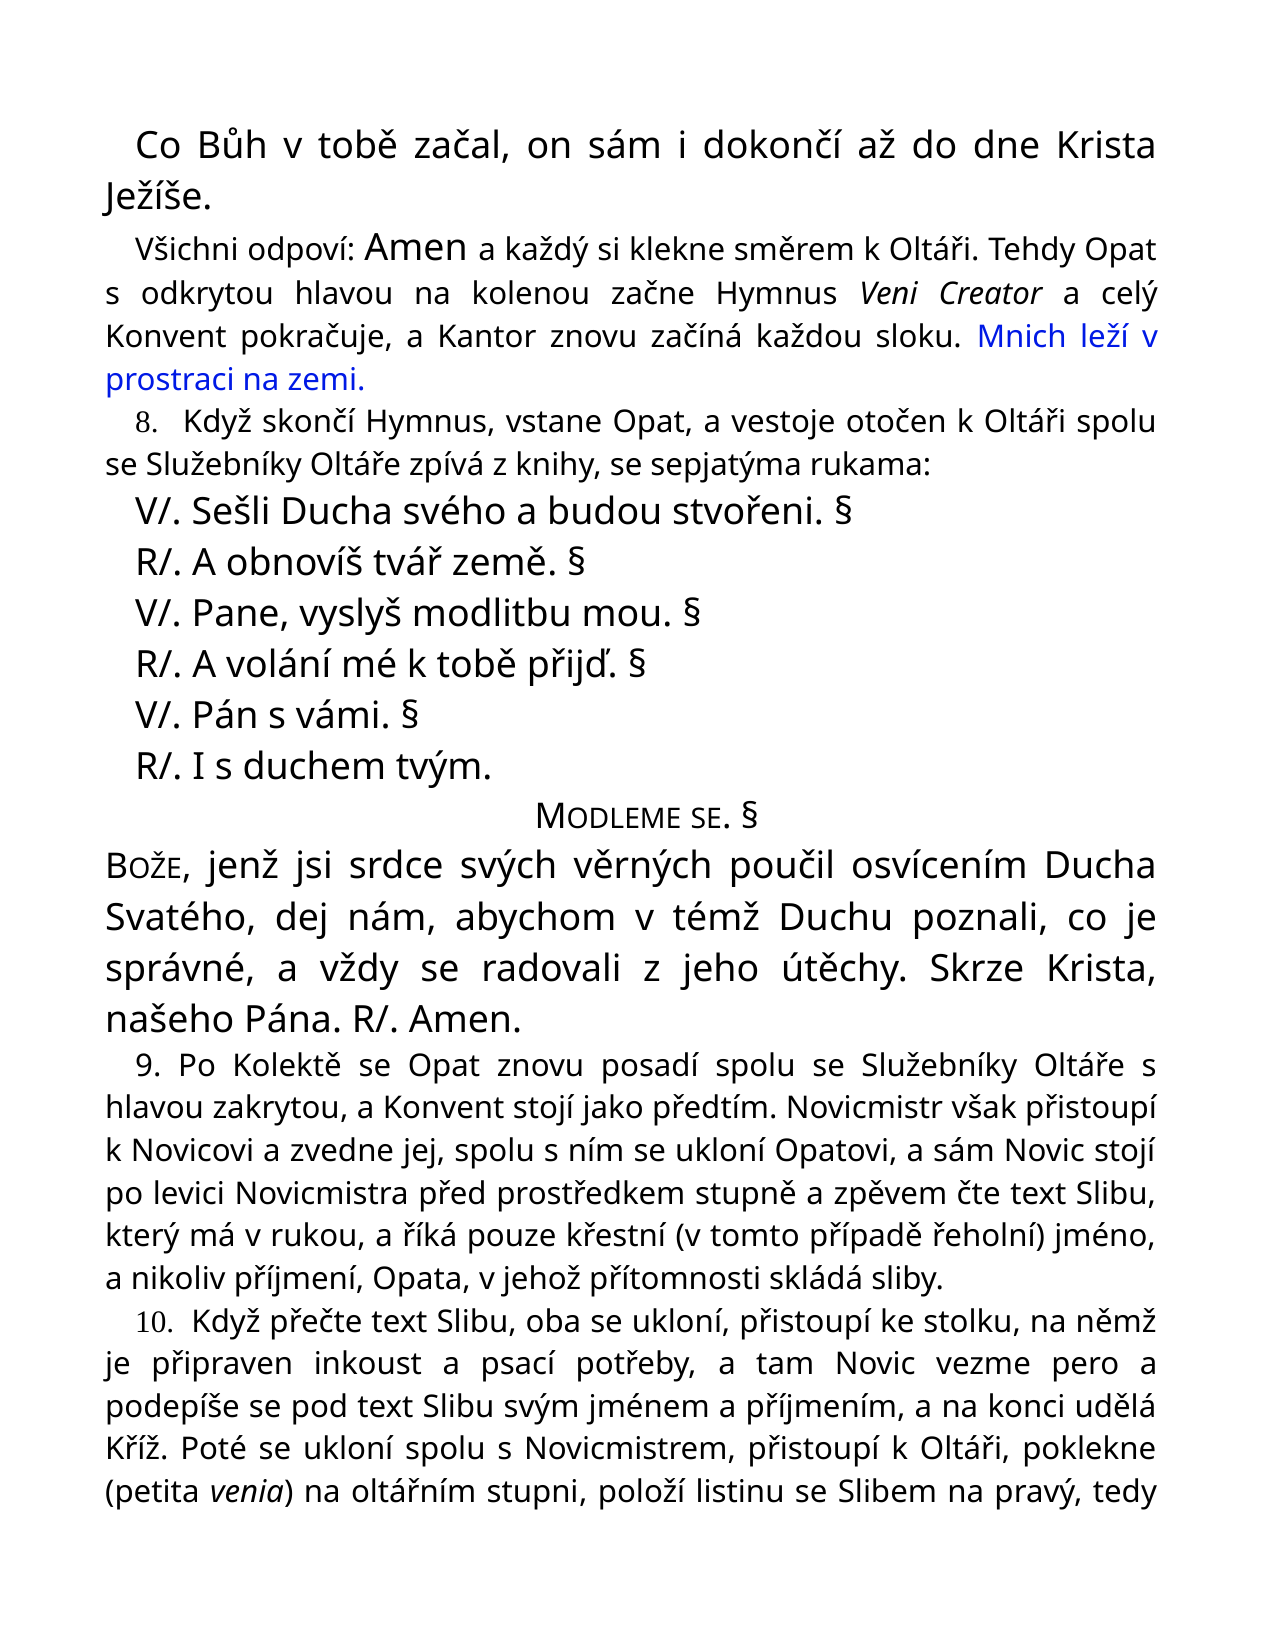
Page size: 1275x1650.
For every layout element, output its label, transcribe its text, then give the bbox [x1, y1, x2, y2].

text Bože, jenž jsi srdce svých věrných poučil osvícením Ducha Svatého, dej nám, abychom v témž Duchu poznali, co je správné, a vždy se radovali z jeho útěchy. Skrze Krista, našeho Pána. R/. Amen. [105, 839, 1158, 1043]
text Modleme se. § [105, 791, 1158, 839]
text R/. I s duchem tvým. [105, 739, 1158, 791]
text Co Bůh v tobě začal, on sám i dokončí až do dne Krista Ježíše. [105, 118, 1158, 220]
list Když přečte text Slibu, oba se ukloní, přistoupí ke stolku, na němž je připraven inkoust a psací potřeby, a tam Novic vezme pero a podepíše se pod text Slibu svým jménem a příjmením, a na konci udělá Kříž. Poté se ukloní spolu s Novicmistrem, přistoupí k Oltáři, poklekne (petita venia) na oltářním stupni, položí listinu se Slibem na pravý, tedy [105, 1298, 1158, 1512]
text 9. Po Kolektě se Opat znovu posadí spolu se Služebníky Oltáře s hlavou zakrytou, a Konvent stojí jako předtím. Novicmistr však přistoupí k Novicovi a zvedne jej, spolu s ním se ukloní Opatovi, a sám Novic stojí po levici Novicmistra před prostředkem stupně a zpěvem čte text Slibu, který má v rukou, a říká pouze křestní (v tomto případě řeholní) jméno, a nikoliv příjmení, Opata, v jehož přítomnosti skládá sliby. [105, 1043, 1158, 1298]
text V/. Pán s vámi. § [105, 688, 1158, 739]
text R/. A volání mé k tobě přijď. § [105, 637, 1158, 688]
text V/. Sešli Ducha svého a budou stvořeni. § [105, 484, 1158, 535]
text V/. Pane, vyslyš modlitbu mou. § [105, 586, 1158, 637]
text R/. A obnovíš tvář země. § [105, 535, 1158, 586]
text Všichni odpoví: Amen a každý si klekne směrem k Oltáři. Tehdy Opat s odkrytou hlavou na kolenou začne Hymnus Veni Creator a celý Konvent pokračuje, a Kantor znovu začíná každou sloku. Mnich leží v prostraci na zemi. [105, 220, 1158, 399]
list Když skončí Hymnus, vstane Opat, a vestoje otočen k Oltáři spolu se Služebníky Oltáře zpívá z knihy, se sepjatýma rukama: [105, 399, 1158, 484]
